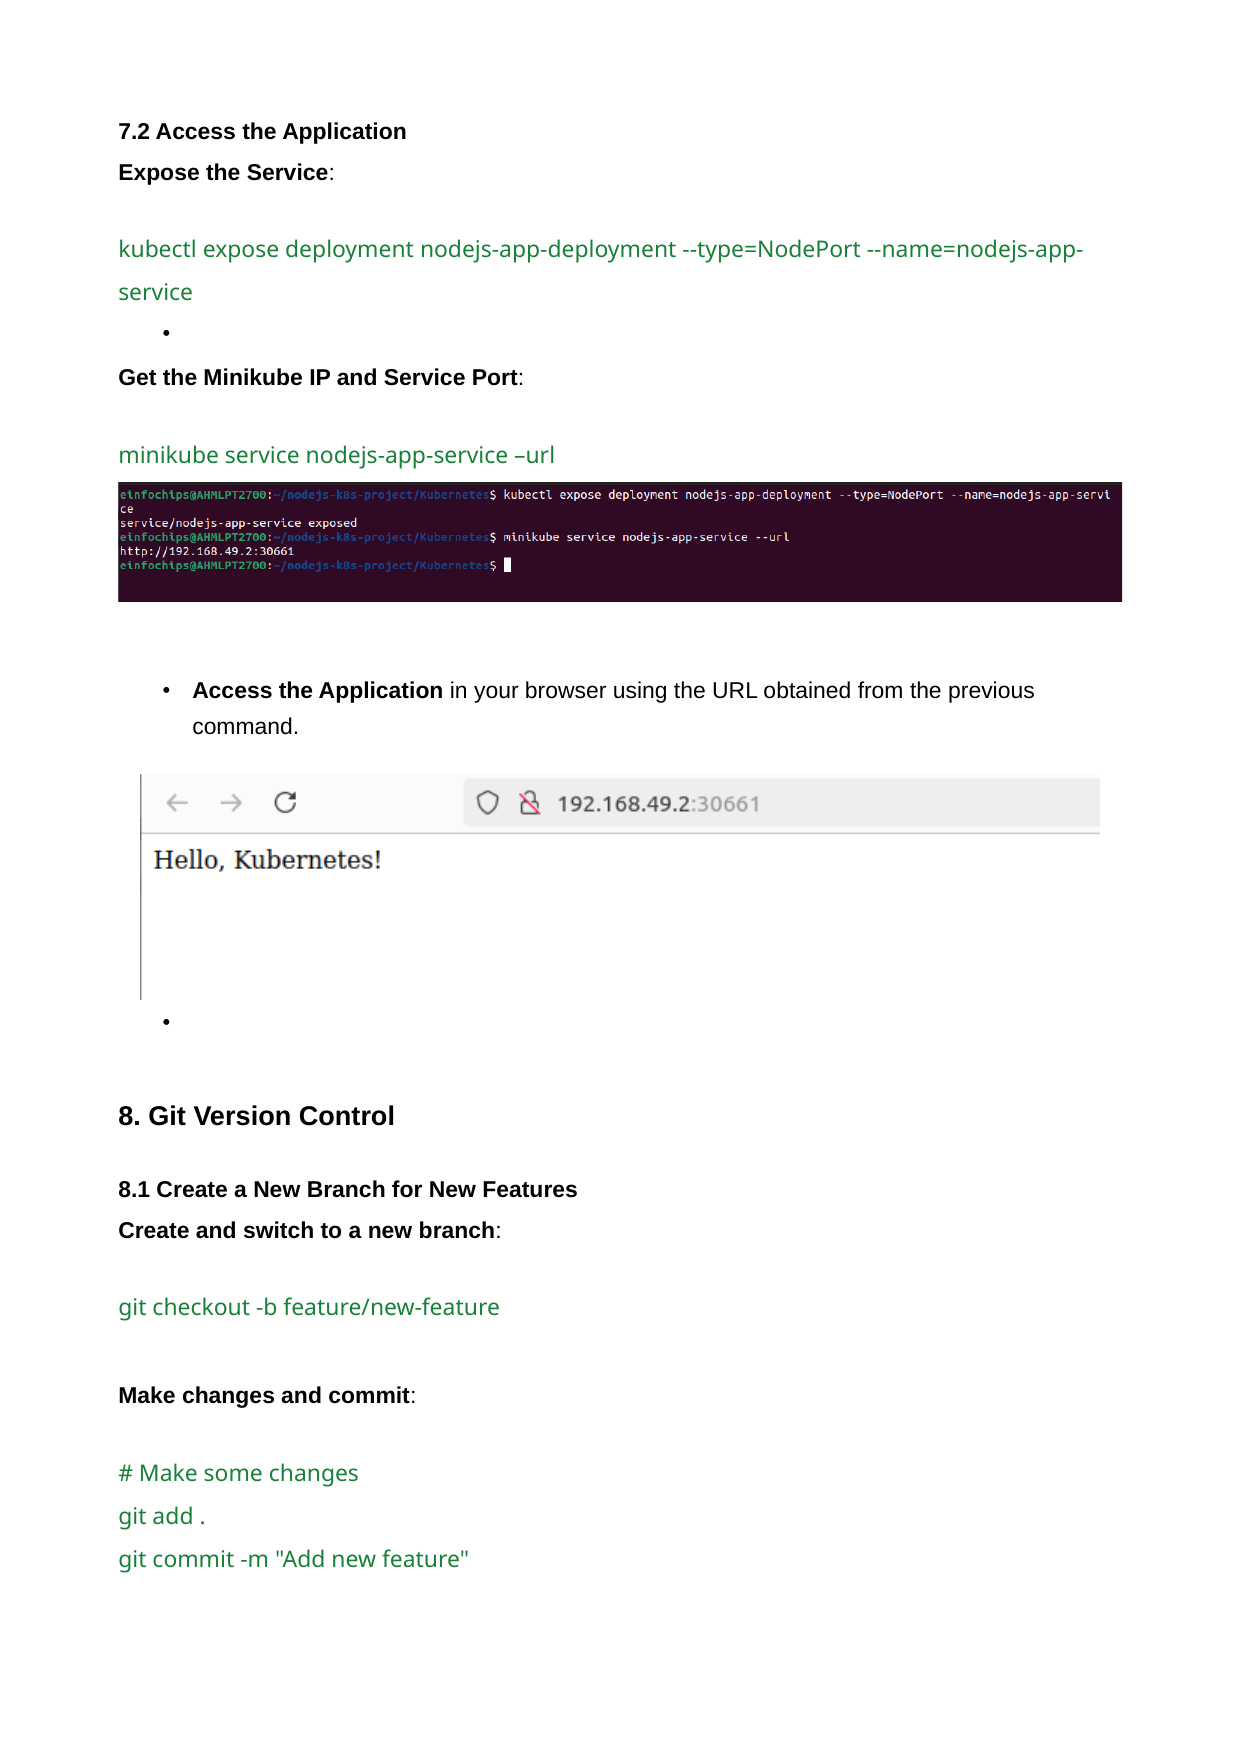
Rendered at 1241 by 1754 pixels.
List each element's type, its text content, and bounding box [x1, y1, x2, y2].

text git add . [118, 1500, 1122, 1531]
text git commit -m "Add new feature" [118, 1543, 1122, 1574]
text Get the Minikube IP and Service Port: minikube service nodejs-app-service –url [118, 364, 1122, 470]
picture [140, 774, 1100, 1000]
text Expose the Service: kubectl expose deployment nodejs-app-deployment --type=NodePort --name=nodejs-app-service [118, 159, 1122, 308]
text Make changes and commit: # Make some changes [118, 1382, 1122, 1488]
text Create and switch to a new branch: git checkout -b feature/new-feature [118, 1217, 1122, 1323]
picture [118, 482, 1123, 602]
subtitle 8.1 Create a New Branch for New Features [118, 1176, 1122, 1203]
list Access the Application in your browser using the URL obtained from the previous command. [162, 677, 1122, 739]
subtitle 8. Git Version Control [118, 1100, 1122, 1131]
subtitle 7.2 Access the Application [118, 118, 1122, 144]
